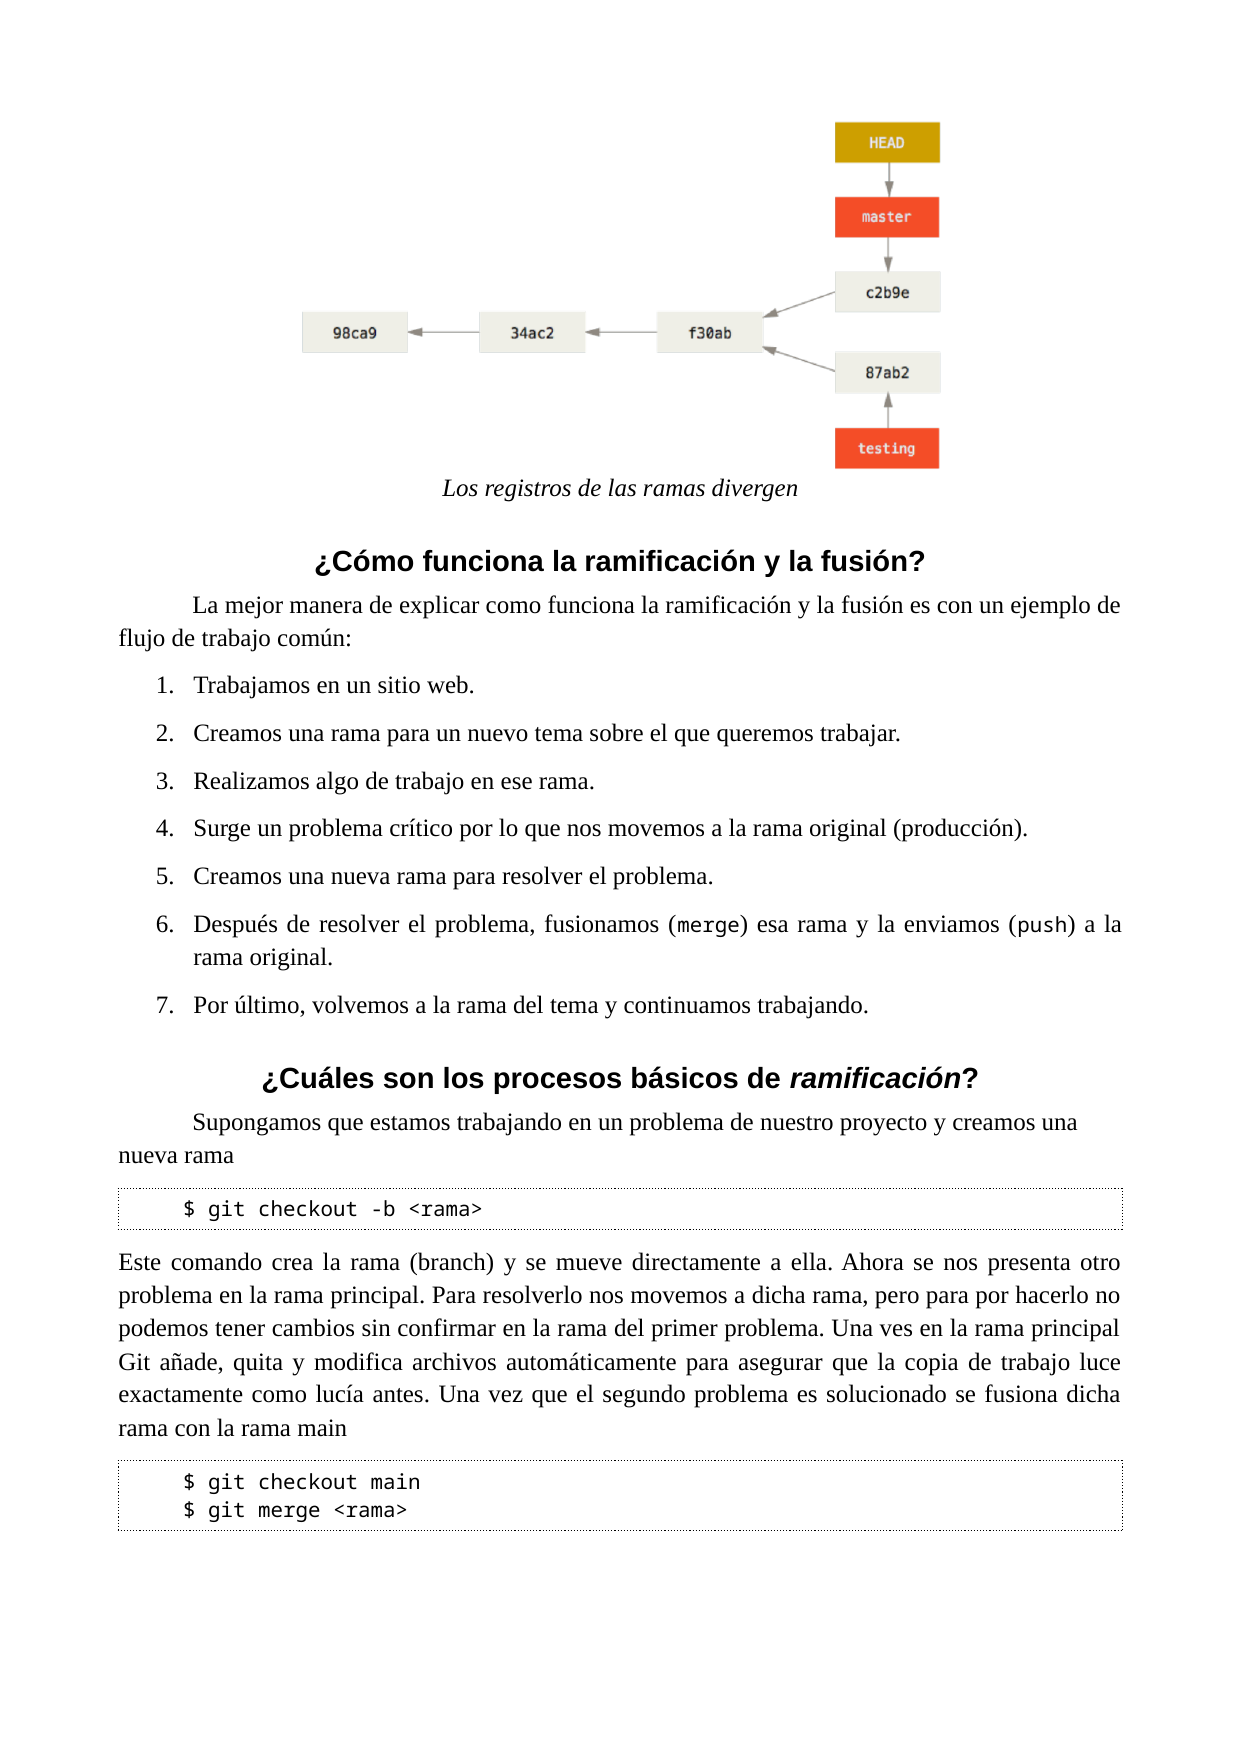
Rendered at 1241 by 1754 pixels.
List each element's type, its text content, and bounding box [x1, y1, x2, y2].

text Este comando crea la rama (branch) y se mueve directamente a ella. Ahora se nos presenta otro problema en la rama principal. Para resolverlo nos movemos a dicha rama, pero para por hacerlo no podemos tener cambios sin confirmar en la rama del primer problema. Una ves en la rama principal Git añade, quita y modifica archivos automáticamente para asegurar que la copia de trabajo luce exactamente como lucía antes. Una vez que el segundo problema es solucionado se fusiona dicha rama con la rama main [118, 1247, 1122, 1441]
subtitle ¿Cuáles son los procesos básicos de ramificación? [118, 1061, 1122, 1095]
table_header $ git checkout -b <rama> [118, 1188, 1122, 1229]
table_header $ git checkout main $ git merge <rama> [118, 1460, 1122, 1529]
list Surge un problema crítico por lo que nos movemos a la rama original (producción). [156, 813, 1122, 842]
text Supongamos que estamos trabajando en un problema de nuestro proyecto y creamos una nueva rama [118, 1107, 1122, 1169]
list Creamos una nueva rama para resolver el problema. [156, 861, 1122, 890]
list Trabajamos en un sitio web. [156, 671, 1122, 699]
subtitle ¿Cómo funciona la ramificación y la fusión? [118, 544, 1122, 578]
text La mejor manera de explicar como funciona la ramificación y la fusión es con un ejemplo de flujo de trabajo común: [118, 590, 1122, 652]
list Después de resolver el problema, fusionamos (merge) esa rama y la enviamos (push) a la rama original. [156, 909, 1122, 971]
list Creamos una rama para un nuevo tema sobre el que queremos trabajar. [156, 718, 1122, 747]
picture [297, 118, 943, 473]
list Por último, volvemos a la rama del tema y continuamos trabajando. [156, 990, 1122, 1019]
list Realizamos algo de trabajo en ese rama. [156, 766, 1122, 794]
text Los registros de las ramas divergen [118, 473, 1122, 502]
